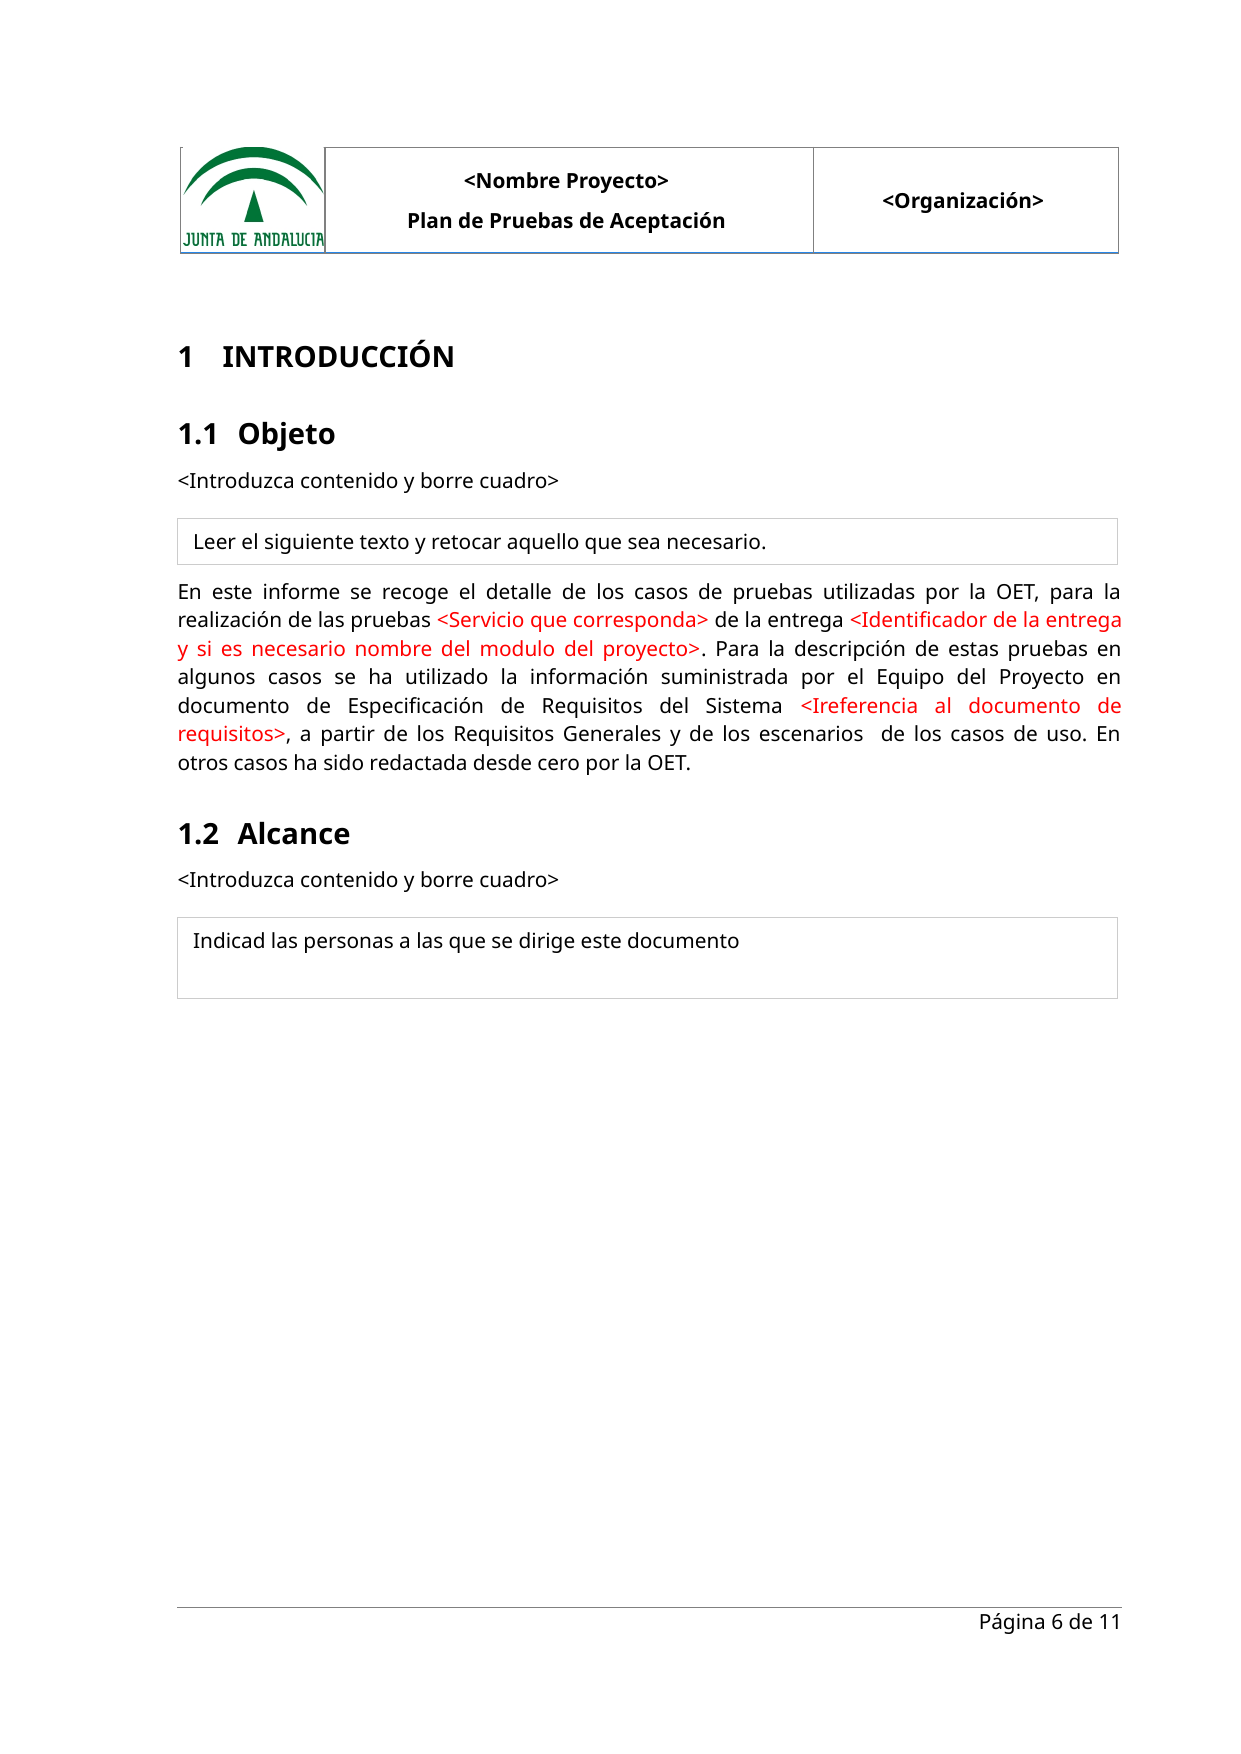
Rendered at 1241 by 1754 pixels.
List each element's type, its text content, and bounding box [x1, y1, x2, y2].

subtitle INTRODUCCIÓN [177, 336, 1122, 376]
text Indicad las personas a las que se dirige este documento [193, 927, 1102, 955]
text <Introduzca contenido y borre cuadro> [177, 466, 1122, 494]
picture [183, 147, 324, 246]
text Leer el siguiente texto y retocar aquello que sea necesario. [193, 527, 1102, 556]
text <Introduzca contenido y borre cuadro> [177, 865, 1122, 893]
subtitle Objeto [177, 414, 1122, 453]
text En este informe se recoge el detalle de los casos de pruebas utilizadas por la OET, para la realización de las pruebas <Servicio que corresponda> de la entrega <Identificador de la entrega y si es necesario nombre del modulo del proyecto>. Para la descripción de estas pruebas en algunos casos se ha utilizado la información suministrada por el Equipo del Proyecto en documento de Especificación de Requisitos del Sistema <Ireferencia al documento de requisitos>, a partir de los Requisitos Generales y de los escenarios de los casos de uso. En otros casos ha sido redactada desde cero por la OET. [177, 577, 1122, 776]
subtitle Alcance [177, 813, 1122, 853]
